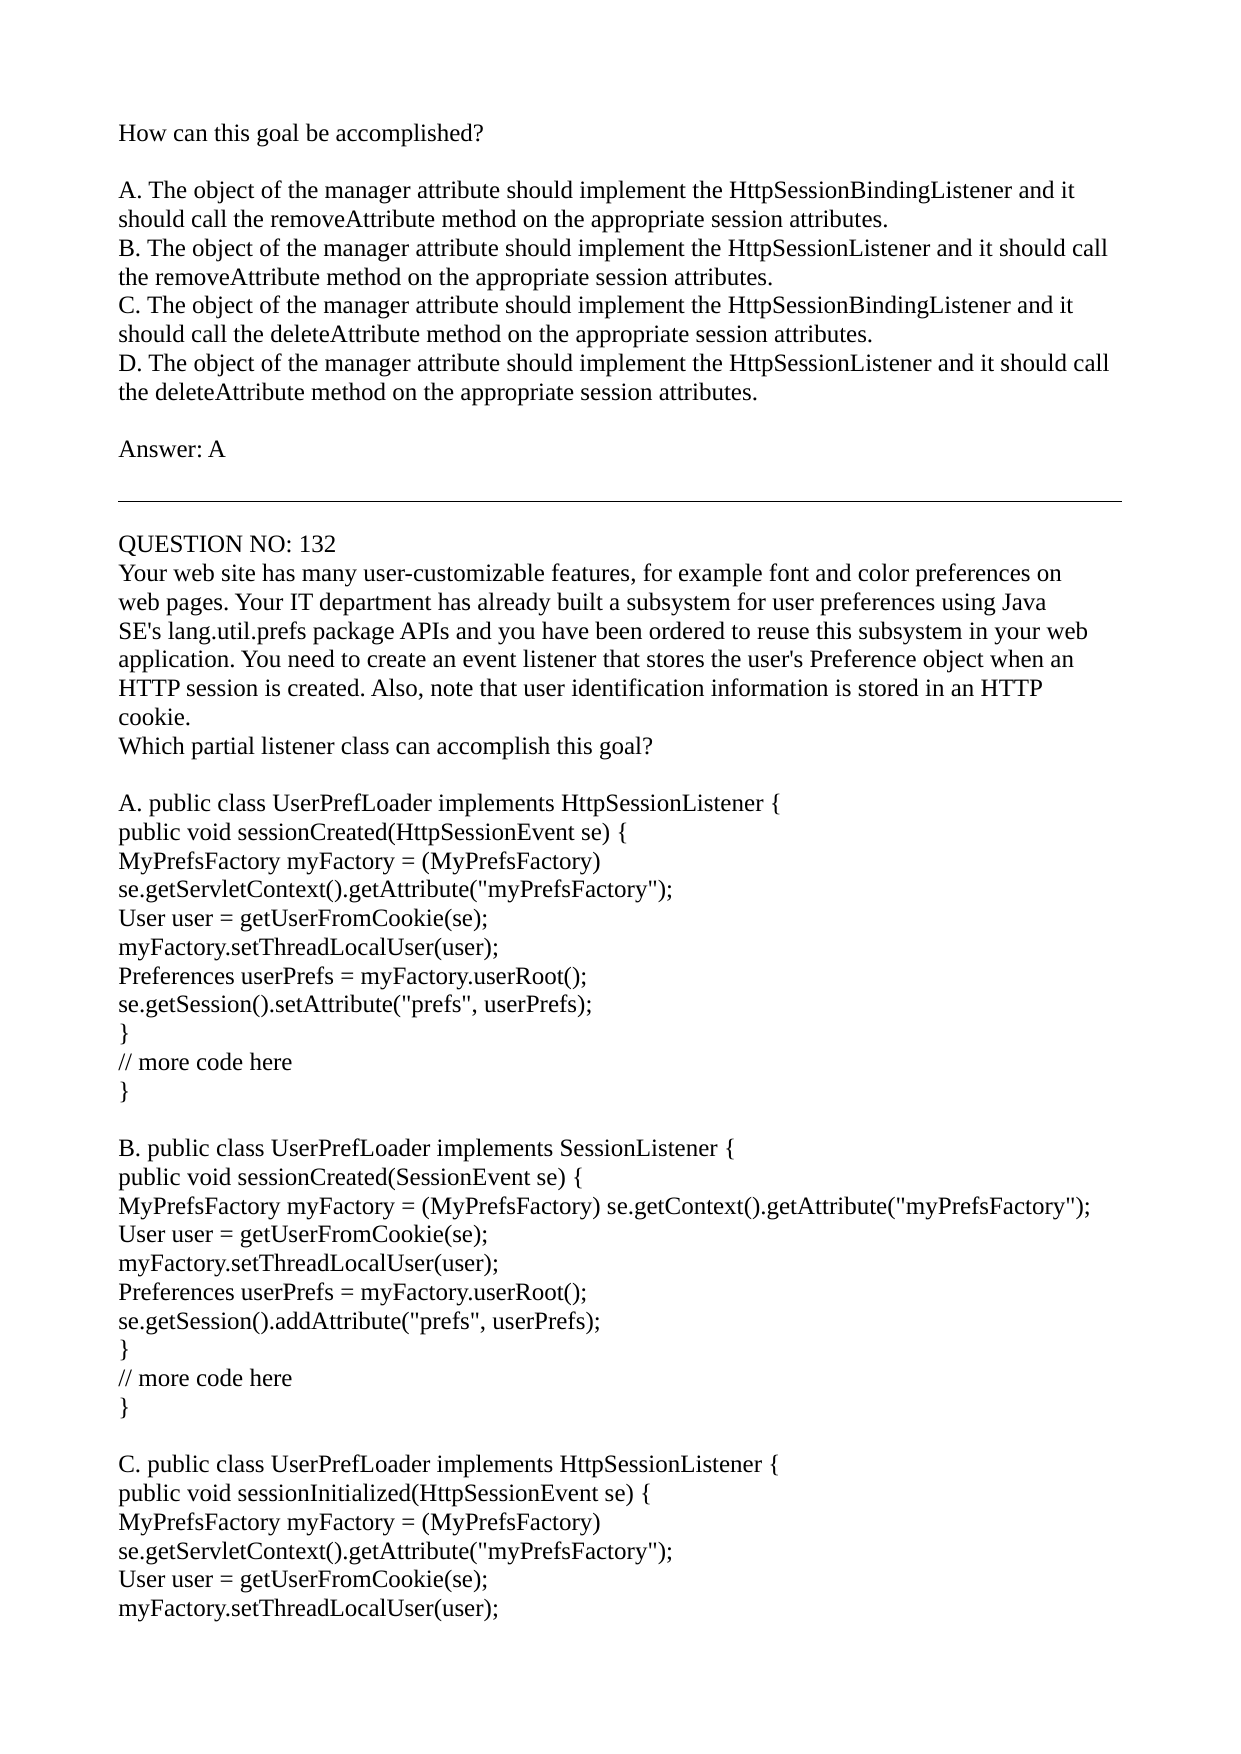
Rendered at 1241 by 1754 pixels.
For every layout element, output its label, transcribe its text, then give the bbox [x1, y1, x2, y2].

text // more code here [118, 1047, 1122, 1076]
text se.getServletContext().getAttribute("myPrefsFactory"); [118, 874, 1122, 903]
text the deleteAttribute method on the appropriate session attributes. [118, 377, 1122, 406]
text se.getSession().addAttribute("prefs", userPrefs); [118, 1306, 1122, 1334]
text myFactory.setThreadLocalUser(user); [118, 1248, 1122, 1277]
text web pages. Your IT department has already built a subsystem for user preferences using Java [118, 587, 1122, 616]
text A. The object of the manager attribute should implement the HttpSessionBindingListener and it [118, 176, 1122, 204]
text User user = getUserFromCookie(se); [118, 1219, 1122, 1248]
text // more code here [118, 1363, 1122, 1392]
text MyPrefsFactory myFactory = (MyPrefsFactory) [118, 1507, 1122, 1536]
text D. The object of the manager attribute should implement the HttpSessionListener and it should call [118, 348, 1122, 377]
text How can this goal be accomplished? [118, 118, 1122, 147]
text User user = getUserFromCookie(se); [118, 1564, 1122, 1593]
text public void sessionCreated(HttpSessionEvent se) { [118, 817, 1122, 846]
text SE's lang.util.prefs package APIs and you have been ordered to reuse this subsystem in your web [118, 616, 1122, 644]
text should call the removeAttribute method on the appropriate session attributes. [118, 204, 1122, 233]
text B. public class UserPrefLoader implements SessionListener { [118, 1133, 1122, 1162]
text MyPrefsFactory myFactory = (MyPrefsFactory) [118, 846, 1122, 874]
text } [118, 1334, 1122, 1363]
text HTTP session is created. Also, note that user identification information is stored in an HTTP [118, 673, 1122, 702]
text A. public class UserPrefLoader implements HttpSessionListener { [118, 788, 1122, 817]
text } [118, 1018, 1122, 1047]
text QUESTION NO: 132 [118, 529, 1122, 558]
text B. The object of the manager attribute should implement the HttpSessionListener and it should call [118, 233, 1122, 262]
text cookie. [118, 702, 1122, 731]
text se.getSession().setAttribute("prefs", userPrefs); [118, 989, 1122, 1018]
text Which partial listener class can accomplish this goal? [118, 731, 1122, 759]
text application. You need to create an event listener that stores the user's Preference object when an [118, 644, 1122, 673]
text myFactory.setThreadLocalUser(user); [118, 1593, 1122, 1622]
text public void sessionInitialized(HttpSessionEvent se) { [118, 1478, 1122, 1507]
text should call the deleteAttribute method on the appropriate session attributes. [118, 319, 1122, 348]
text public void sessionCreated(SessionEvent se) { [118, 1162, 1122, 1191]
text } [118, 1076, 1122, 1104]
text MyPrefsFactory myFactory = (MyPrefsFactory) se.getContext().getAttribute("myPrefsFactory"); [118, 1191, 1122, 1219]
text myFactory.setThreadLocalUser(user); [118, 932, 1122, 961]
text Answer: A [118, 434, 1122, 463]
text Your web site has many user-customizable features, for example font and color preferences on [118, 558, 1122, 587]
text Preferences userPrefs = myFactory.userRoot(); [118, 1277, 1122, 1306]
text User user = getUserFromCookie(se); [118, 903, 1122, 932]
text C. The object of the manager attribute should implement the HttpSessionBindingListener and it [118, 291, 1122, 319]
text Preferences userPrefs = myFactory.userRoot(); [118, 961, 1122, 989]
text C. public class UserPrefLoader implements HttpSessionListener { [118, 1449, 1122, 1478]
text } [118, 1392, 1122, 1421]
text se.getServletContext().getAttribute("myPrefsFactory"); [118, 1536, 1122, 1564]
text the removeAttribute method on the appropriate session attributes. [118, 262, 1122, 291]
